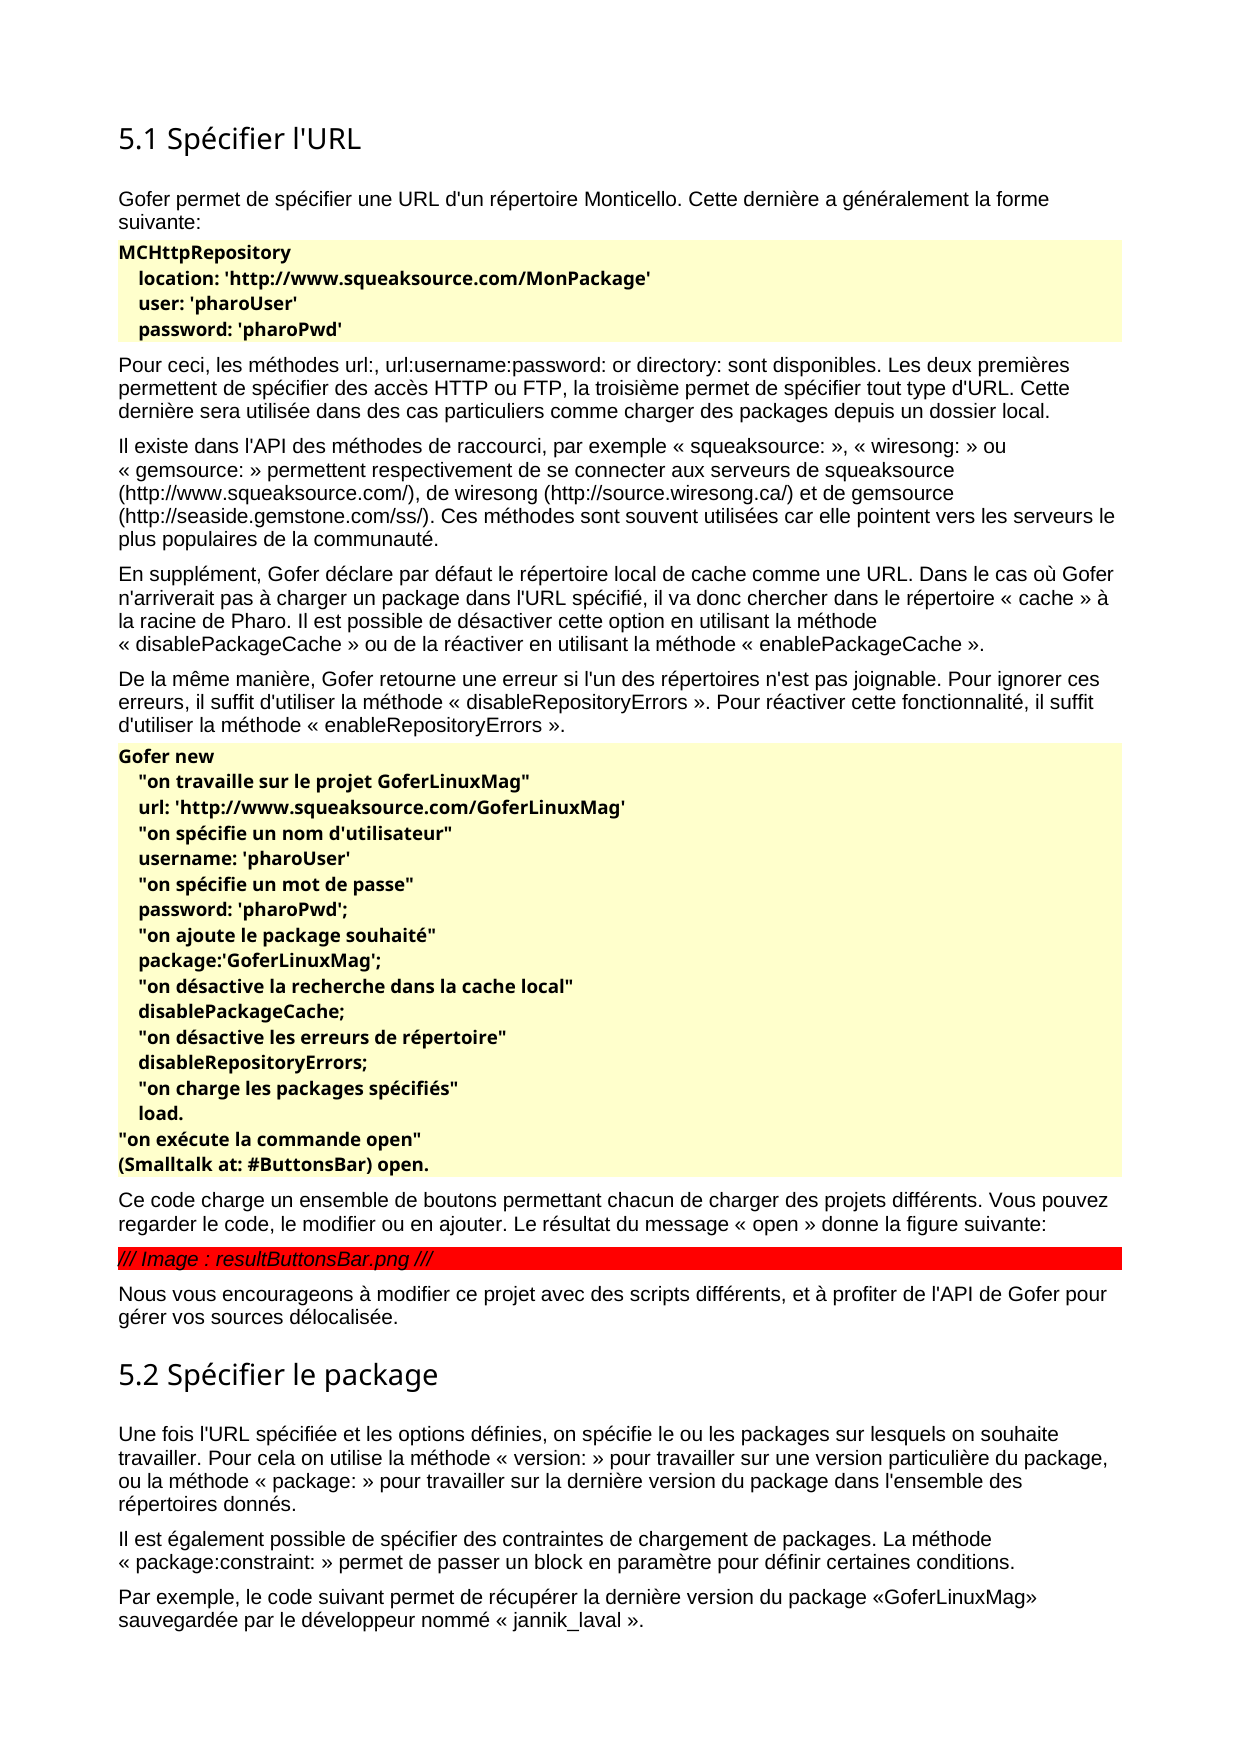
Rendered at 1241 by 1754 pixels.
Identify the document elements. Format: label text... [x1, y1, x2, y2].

text "on ajoute le package souhaité" [118, 922, 1122, 947]
text package:'GoferLinuxMag'; [118, 947, 1122, 973]
text load. [118, 1101, 1122, 1126]
text Gofer new [118, 743, 1122, 769]
text user: 'pharoUser' [118, 291, 1122, 316]
text Ce code charge un ensemble de boutons permettant chacun de charger des projets différents. Vous pouvez regarder le code, le modifier ou en ajouter. Le résultat du message « open » donne la figure suivante: [118, 1189, 1122, 1235]
text "on travaille sur le projet GoferLinuxMag" [118, 769, 1122, 794]
text De la même manière, Gofer retourne une erreur si l'un des répertoires n'est pas joignable. Pour ignorer ces erreurs, il suffit d'utiliser la méthode « disableRepositoryErrors ». Pour réactiver cette fonctionnalité, il suffit d'utiliser la méthode « enableRepositoryErrors ». [118, 668, 1122, 737]
text Nous vous encourageons à modifier ce projet avec des scripts différents, et à profiter de l'API de Gofer pour gérer vos sources délocalisée. [118, 1282, 1122, 1329]
text "on exécute la commande open" [118, 1126, 1122, 1152]
text /// Image : resultButtonsBar.png /// [118, 1247, 1122, 1270]
subtitle 5.1 Spécifier l'URL [118, 118, 1122, 158]
text password: 'pharoPwd' [118, 316, 1122, 342]
text username: 'pharoUser' [118, 845, 1122, 871]
text Gofer permet de spécifier une URL d'un répertoire Monticello. Cette dernière a généralement la forme suivante: [118, 187, 1122, 234]
text disableRepositoryErrors; [118, 1049, 1122, 1075]
text Pour ceci, les méthodes url:, url:username:password: or directory: sont disponibles. Les deux premières permettent de spécifier des accès HTTP ou FTP, la troisième permet de spécifier tout type d'URL. Cette dernière sera utilisée dans des cas particuliers comme charger des packages depuis un dossier local. [118, 354, 1122, 423]
text Il est également possible de spécifier des contraintes de chargement de packages. La méthode « package:constraint: » permet de passer un block en paramètre pour définir certaines conditions. [118, 1528, 1122, 1574]
text "on désactive les erreurs de répertoire" [118, 1024, 1122, 1049]
text password: 'pharoPwd'; [118, 896, 1122, 922]
text disablePackageCache; [118, 998, 1122, 1024]
text Par exemple, le code suivant permet de récupérer la dernière version du package «GoferLinuxMag» sauvegardée par le développeur nommé « jannik_laval ». [118, 1586, 1122, 1632]
text Une fois l'URL spécifiée et les options définies, on spécifie le ou les packages sur lesquels on souhaite travailler. Pour cela on utilise la méthode « version: » pour travailler sur une version particulière du package, ou la méthode « package: » pour travailler sur la dernière version du package dans l'ensemble des répertoires donnés. [118, 1423, 1122, 1516]
subtitle 5.2 Spécifier le package [118, 1354, 1122, 1393]
text "on désactive la recherche dans la cache local" [118, 973, 1122, 998]
text En supplément, Gofer déclare par défaut le répertoire local de cache comme une URL. Dans le cas où Gofer n'arriverait pas à charger un package dans l'URL spécifié, il va donc chercher dans le répertoire « cache » à la racine de Pharo. Il est possible de désactiver cette option en utilisant la méthode « disablePackageCache » ou de la réactiver en utilisant la méthode « enablePackageCache ». [118, 563, 1122, 656]
text location: 'http://www.squeaksource.com/MonPackage' [118, 265, 1122, 291]
text MCHttpRepository [118, 240, 1122, 265]
text url: 'http://www.squeaksource.com/GoferLinuxMag' [118, 794, 1122, 820]
text "on spécifie un nom d'utilisateur" [118, 820, 1122, 845]
text Il existe dans l'API des méthodes de raccourci, par exemple « squeaksource: », « wiresong: » ou « gemsource: » permettent respectivement de se connecter aux serveurs de squeaksource (http://www.squeaksource.com/), de wiresong (http://source.wiresong.ca/) et de gemsource (http://seaside.gemstone.com/ss/). Ces méthodes sont souvent utilisées car elle pointent vers les serveurs le plus populaires de la communauté. [118, 435, 1122, 551]
text "on spécifie un mot de passe" [118, 871, 1122, 896]
text (Smalltalk at: #ButtonsBar) open. [118, 1152, 1122, 1177]
text "on charge les packages spécifiés" [118, 1075, 1122, 1101]
